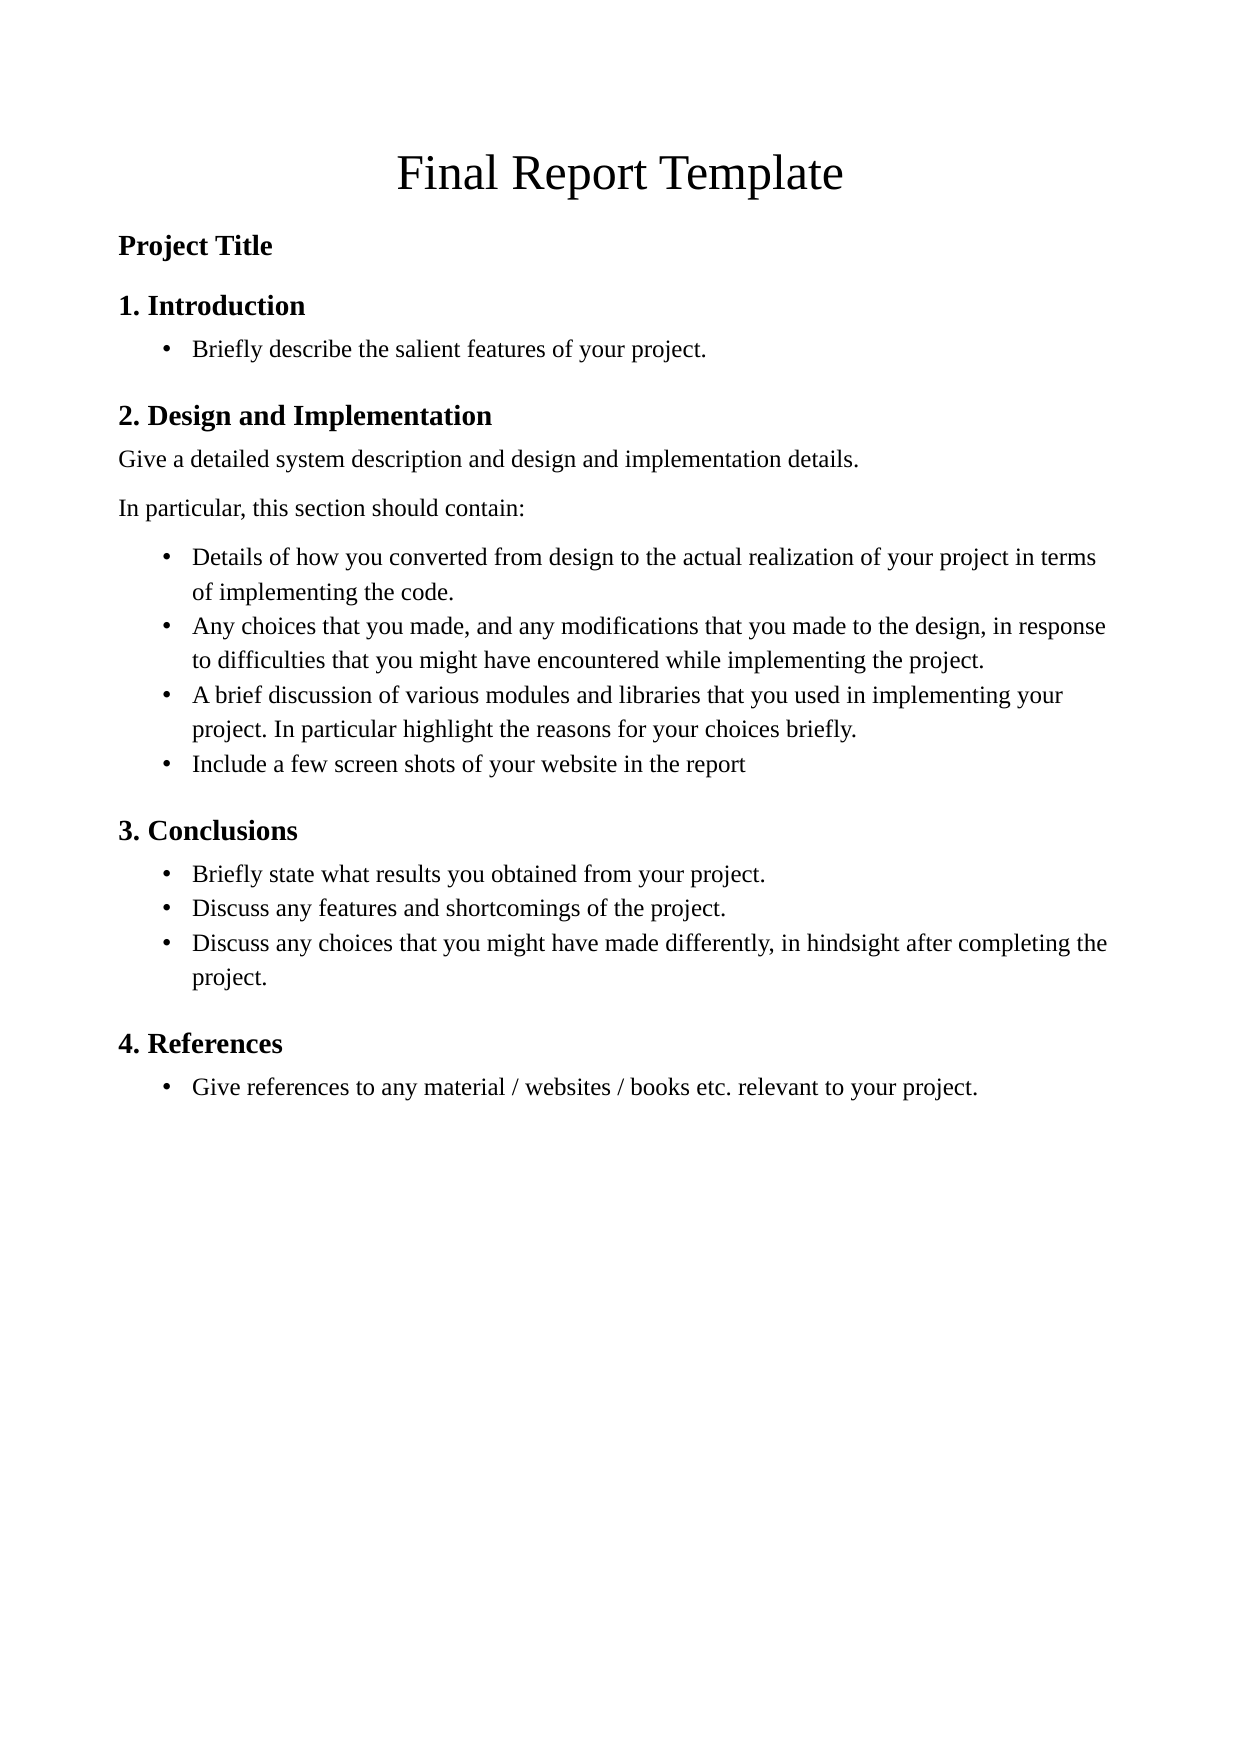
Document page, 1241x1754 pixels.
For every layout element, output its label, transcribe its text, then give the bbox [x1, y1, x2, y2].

list Any choices that you made, and any modifications that you made to the design, in response to difficulties that you might have encountered while implementing the project. [162, 611, 1122, 674]
list Include a few screen shots of your website in the report [162, 749, 1122, 778]
list Discuss any choices that you might have made differently, in hindsight after completing the project. [162, 928, 1122, 991]
text In particular, this section should contain: [118, 493, 1122, 522]
subtitle Final Report Template [118, 143, 1122, 201]
subtitle 3. Conclusions [118, 813, 1122, 846]
list Give references to any material / websites / books etc. relevant to your project. [162, 1072, 1122, 1101]
list Discuss any features and shortcomings of the project. [162, 893, 1122, 922]
list Details of how you converted from design to the actual realization of your project in terms of implementing the code. [162, 542, 1122, 605]
list A brief discussion of various modules and libraries that you used in implementing your project. In particular highlight the reasons for your choices briefly. [162, 680, 1122, 743]
subtitle 1. Introduction [118, 288, 1122, 322]
list Briefly describe the salient features of your project. [162, 334, 1122, 363]
text Give a detailed system description and design and implementation details. [118, 444, 1122, 473]
list Briefly state what results you obtained from your project. [162, 859, 1122, 887]
subtitle 2. Design and Implementation [118, 398, 1122, 432]
subtitle Project Title [118, 228, 1122, 261]
subtitle 4. References [118, 1026, 1122, 1059]
